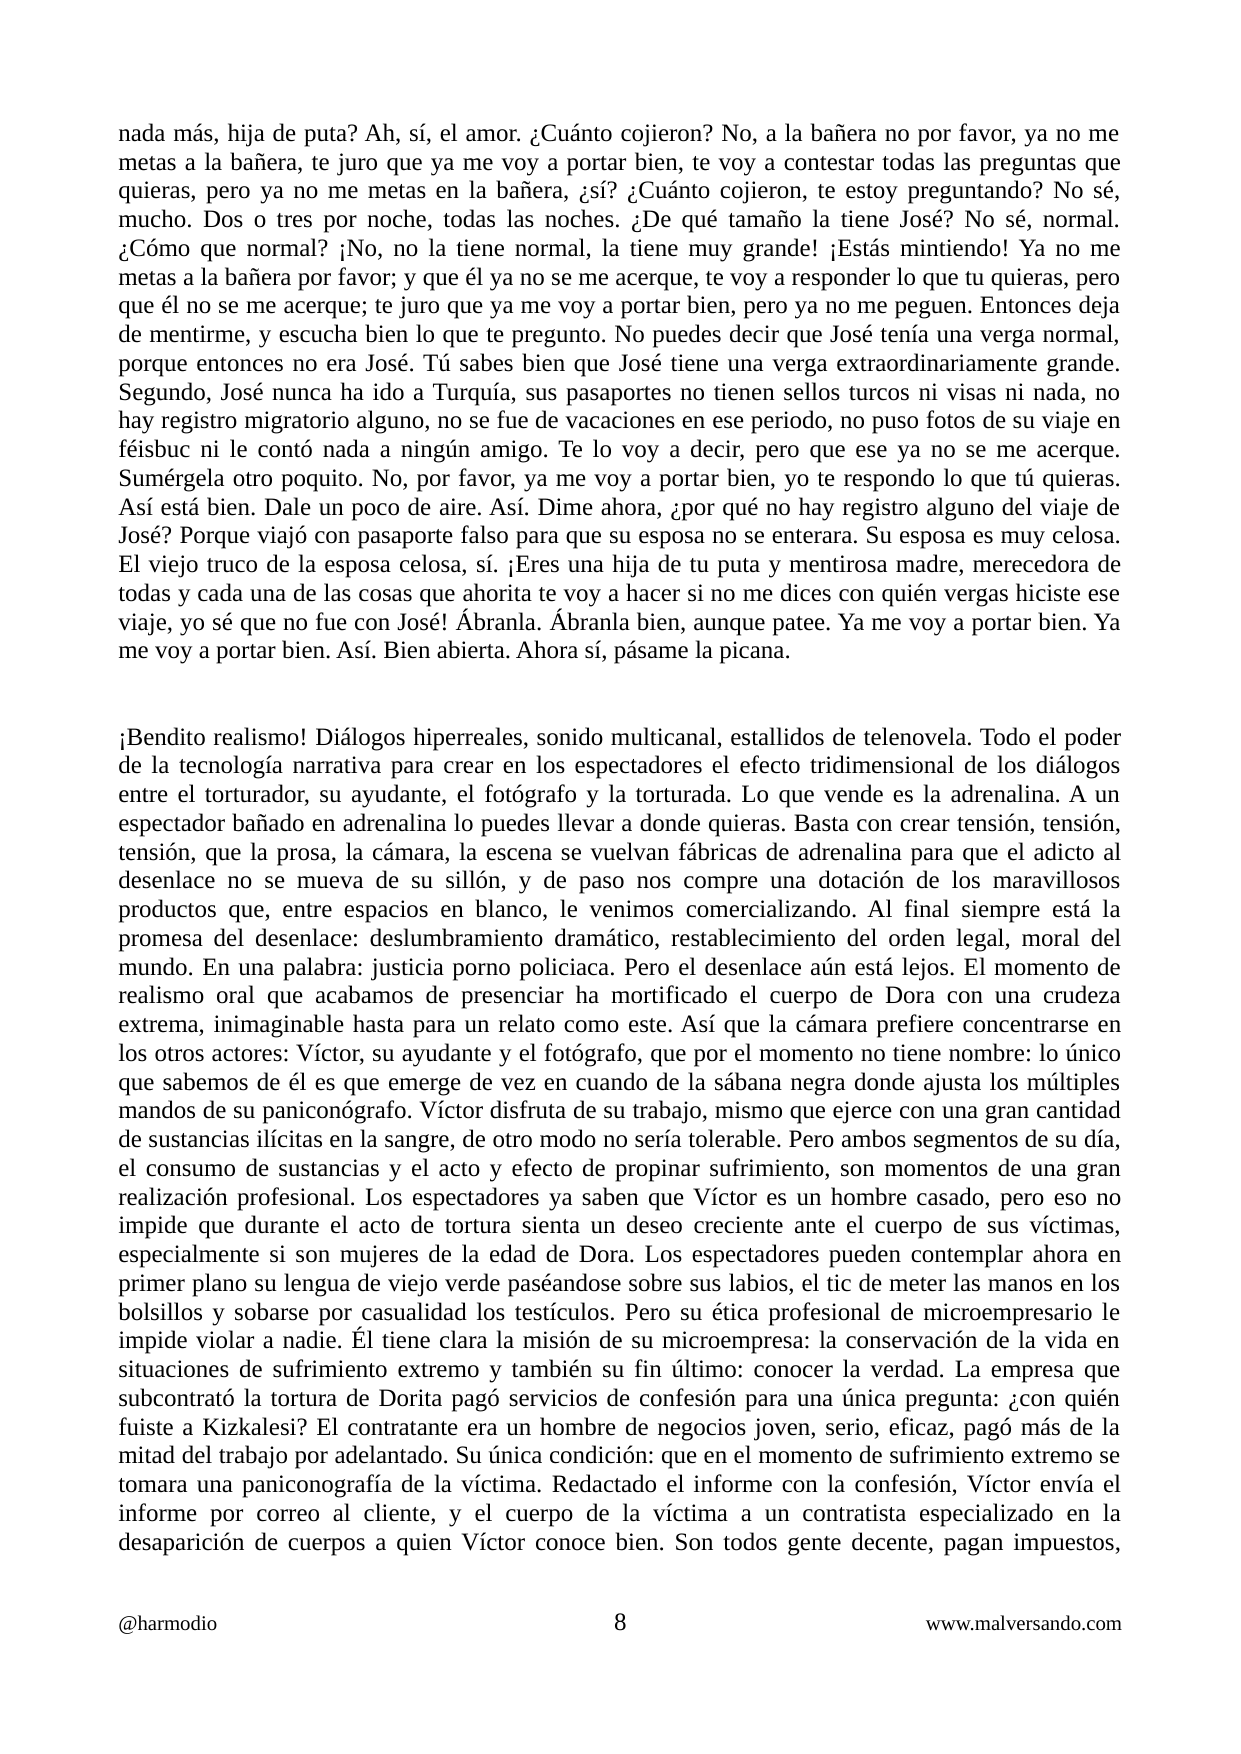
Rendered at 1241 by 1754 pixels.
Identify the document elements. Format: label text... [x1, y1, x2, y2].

text nada más, hija de puta? Ah, sí, el amor. ¿Cuánto cojieron? No, a la bañera no por favor, ya no me metas a la bañera, te juro que ya me voy a portar bien, te voy a contestar todas las preguntas que quieras, pero ya no me metas en la bañera, ¿sí? ¿Cuánto cojieron, te estoy preguntando? No sé, mucho. Dos o tres por noche, todas las noches. ¿De qué tamaño la tiene José? No sé, normal. ¿Cómo que normal? ¡No, no la tiene normal, la tiene muy grande! ¡Estás mintiendo! Ya no me metas a la bañera por favor; y que él ya no se me acerque, te voy a responder lo que tu quieras, pero que él no se me acerque; te juro que ya me voy a portar bien, pero ya no me peguen. Entonces deja de mentirme, y escucha bien lo que te pregunto. No puedes decir que José tenía una verga normal, porque entonces no era José. Tú sabes bien que José tiene una verga extraordinariamente grande. Segundo, José nunca ha ido a Turquía, sus pasaportes no tienen sellos turcos ni visas ni nada, no hay registro migratorio alguno, no se fue de vacaciones en ese periodo, no puso fotos de su viaje en féisbuc ni le contó nada a ningún amigo. Te lo voy a decir, pero que ese ya no se me acerque. Sumérgela otro poquito. No, por favor, ya me voy a portar bien, yo te respondo lo que tú quieras. Así está bien. Dale un poco de aire. Así. Dime ahora, ¿por qué no hay registro alguno del viaje de José? Porque viajó con pasaporte falso para que su esposa no se enterara. Su esposa es muy celosa. El viejo truco de la esposa celosa, sí. ¡Eres una hija de tu puta y mentirosa madre, merecedora de todas y cada una de las cosas que ahorita te voy a hacer si no me dices con quién vergas hiciste ese viaje, yo sé que no fue con José! Ábranla. Ábranla bien, aunque patee. Ya me voy a portar bien. Ya me voy a portar bien. Así. Bien abierta. Ahora sí, pásame la picana. [118, 118, 1122, 664]
text ¡Bendito realismo! Diálogos hiperreales, sonido multicanal, estallidos de telenovela. Todo el poder de la tecnología narrativa para crear en los espectadores el efecto tridimensional de los diálogos entre el torturador, su ayudante, el fotógrafo y la torturada. Lo que vende es la adrenalina. A un espectador bañado en adrenalina lo puedes llevar a donde quieras. Basta con crear tensión, tensión, tensión, que la prosa, la cámara, la escena se vuelvan fábricas de adrenalina para que el adicto al desenlace no se mueva de su sillón, y de paso nos compre una dotación de los maravillosos productos que, entre espacios en blanco, le venimos comercializando. Al final siempre está la promesa del desenlace: deslumbramiento dramático, restablecimiento del orden legal, moral del mundo. En una palabra: justicia porno policiaca. Pero el desenlace aún está lejos. El momento de realismo oral que acabamos de presenciar ha mortificado el cuerpo de Dora con una crudeza extrema, inimaginable hasta para un relato como este. Así que la cámara prefiere concentrarse en los otros actores: Víctor, su ayudante y el fotógrafo, que por el momento no tiene nombre: lo único que sabemos de él es que emerge de vez en cuando de la sábana negra donde ajusta los múltiples mandos de su paniconógrafo. Víctor disfruta de su trabajo, mismo que ejerce con una gran cantidad de sustancias ilícitas en la sangre, de otro modo no sería tolerable. Pero ambos segmentos de su día, el consumo de sustancias y el acto y efecto de propinar sufrimiento, son momentos de una gran realización profesional. Los espectadores ya saben que Víctor es un hombre casado, pero eso no impide que durante el acto de tortura sienta un deseo creciente ante el cuerpo de sus víctimas, especialmente si son mujeres de la edad de Dora. Los espectadores pueden contemplar ahora en primer plano su lengua de viejo verde paséandose sobre sus labios, el tic de meter las manos en los bolsillos y sobarse por casualidad los testículos. Pero su ética profesional de microempresario le impide violar a nadie. Él tiene clara la misión de su microempresa: la conservación de la vida en situaciones de sufrimiento extremo y también su fin último: conocer la verdad. La empresa que subcontrató la tortura de Dorita pagó servicios de confesión para una única pregunta: ¿con quién fuiste a Kizkalesi? El contratante era un hombre de negocios joven, serio, eficaz, pagó más de la mitad del trabajo por adelantado. Su única condición: que en el momento de sufrimiento extremo se tomara una paniconografía de la víctima. Redactado el informe con la confesión, Víctor envía el informe por correo al cliente, y el cuerpo de la víctima a un contratista especializado en la desaparición de cuerpos a quien Víctor conoce bien. Son todos gente decente, pagan impuestos, [118, 722, 1122, 1556]
